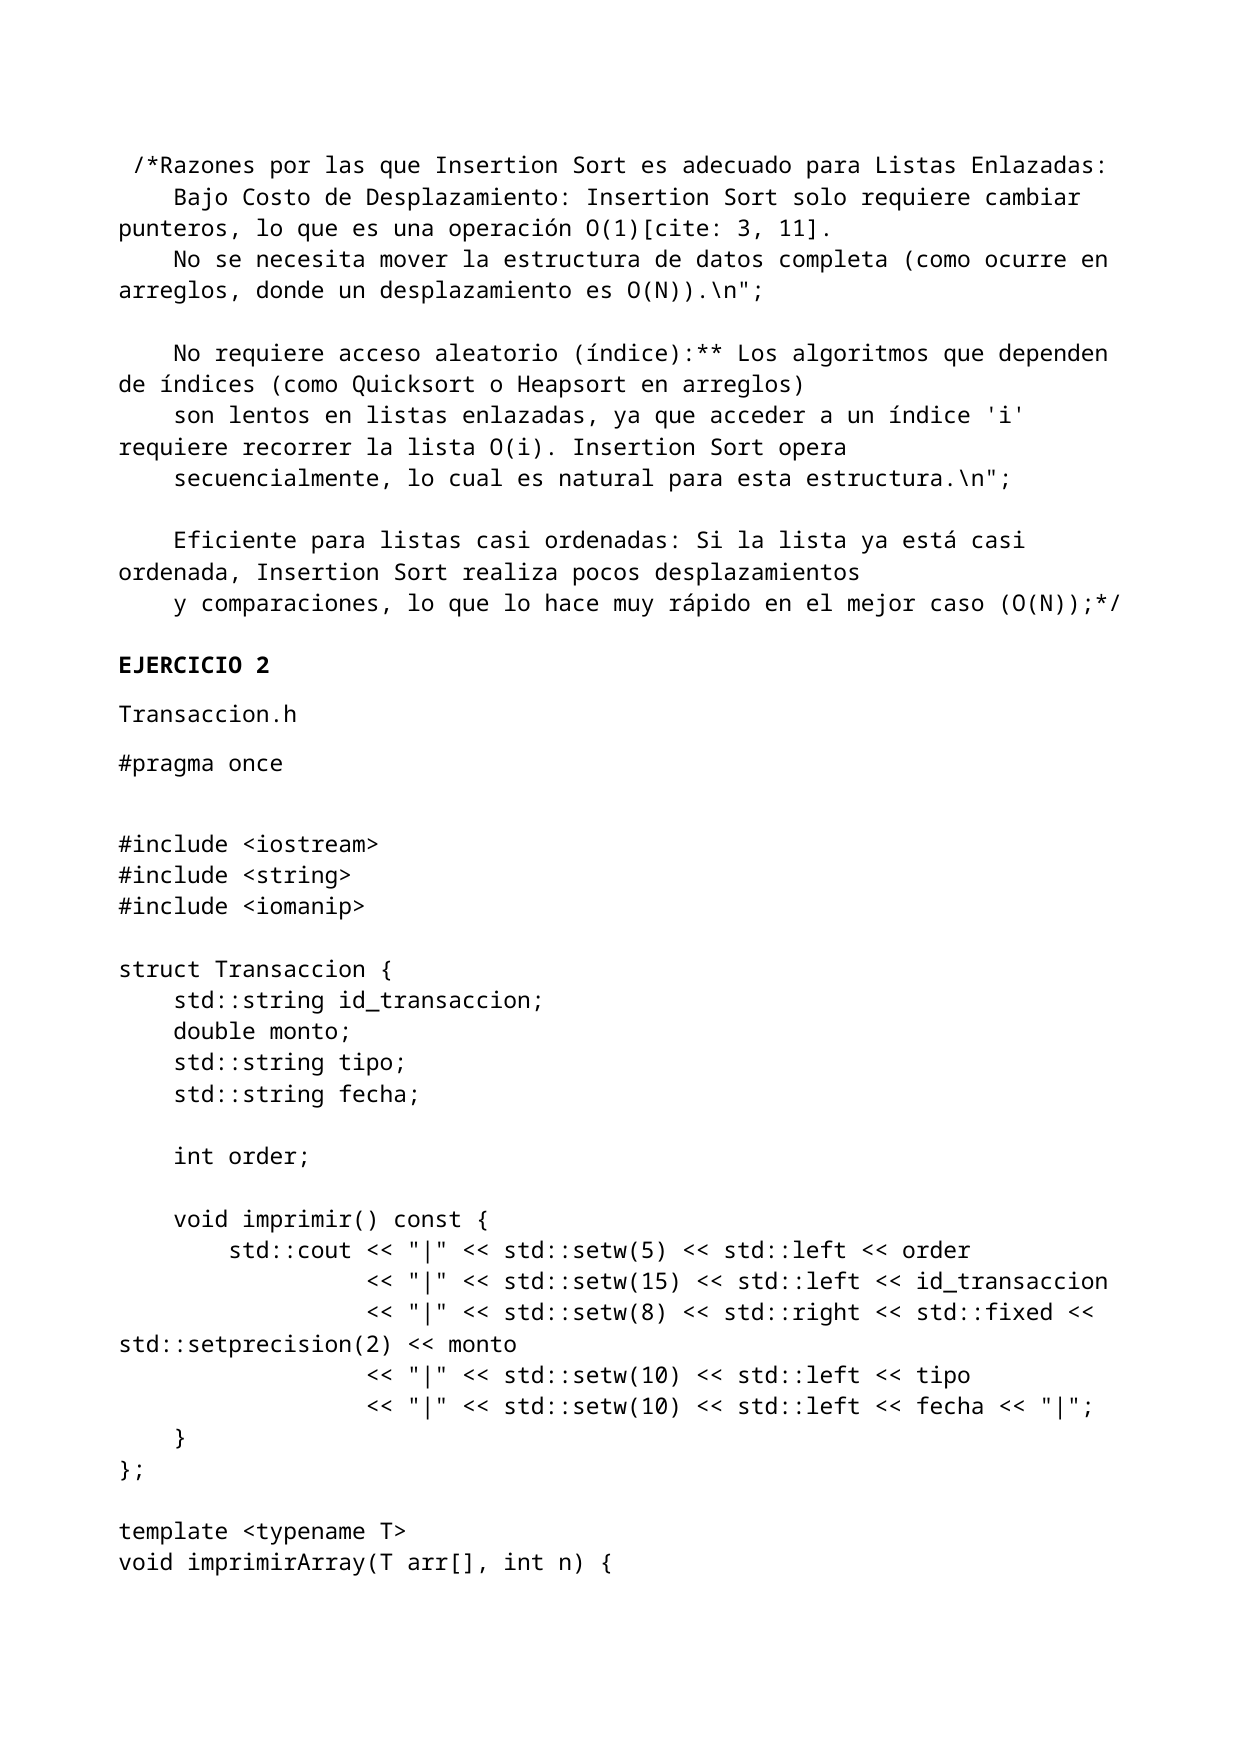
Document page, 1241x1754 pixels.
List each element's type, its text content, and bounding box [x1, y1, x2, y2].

text No requiere acceso aleatorio (índice):** Los algoritmos que dependen de índices (como Quicksort o Heapsort en arreglos) [118, 337, 1122, 399]
text int order; [118, 1140, 1122, 1171]
text struct Transaccion { [118, 952, 1122, 984]
text << "|" << std::setw(10) << std::left << fecha << "|"; [118, 1390, 1122, 1421]
text #include <iostream> [118, 827, 1122, 859]
text Eficiente para listas casi ordenadas: Si la lista ya está casi ordenada, Insertion Sort realiza pocos desplazamientos [118, 524, 1122, 587]
text y comparaciones, lo que lo hace muy rápido en el mejor caso (O(N));*/ [118, 587, 1122, 618]
text #include <iomanip> [118, 890, 1122, 921]
text Transaccion.h [118, 698, 1122, 729]
text void imprimirArray(T arr[], int n) { [118, 1546, 1122, 1577]
text son lentos en listas enlazadas, ya que acceder a un índice 'i' requiere recorrer la lista O(i). Insertion Sort opera [118, 399, 1122, 462]
text void imprimir() const { [118, 1202, 1122, 1234]
text std::string fecha; [118, 1077, 1122, 1109]
text std::string tipo; [118, 1046, 1122, 1077]
text << "|" << std::setw(8) << std::right << std::fixed << std::setprecision(2) << monto [118, 1296, 1122, 1359]
text std::string id_transaccion; [118, 984, 1122, 1015]
text EJERCICIO 2 [118, 649, 1122, 681]
text << "|" << std::setw(10) << std::left << tipo [118, 1359, 1122, 1390]
text std::cout << "|" << std::setw(5) << std::left << order [118, 1234, 1122, 1265]
text } [118, 1421, 1122, 1452]
text secuencialmente, lo cual es natural para esta estructura.\n"; [118, 462, 1122, 493]
text << "|" << std::setw(15) << std::left << id_transaccion [118, 1265, 1122, 1296]
text #include <string> [118, 859, 1122, 890]
text double monto; [118, 1015, 1122, 1046]
text #pragma once [118, 747, 1122, 778]
text No se necesita mover la estructura de datos completa (como ocurre en arreglos, donde un desplazamiento es O(N)).\n"; [118, 243, 1122, 306]
text Bajo Costo de Desplazamiento: Insertion Sort solo requiere cambiar punteros, lo que es una operación O(1)[cite: 3, 11]. [118, 181, 1122, 243]
text /*Razones por las que Insertion Sort es adecuado para Listas Enlazadas: [118, 149, 1122, 181]
text }; [118, 1452, 1122, 1484]
text template <typename T> [118, 1515, 1122, 1546]
